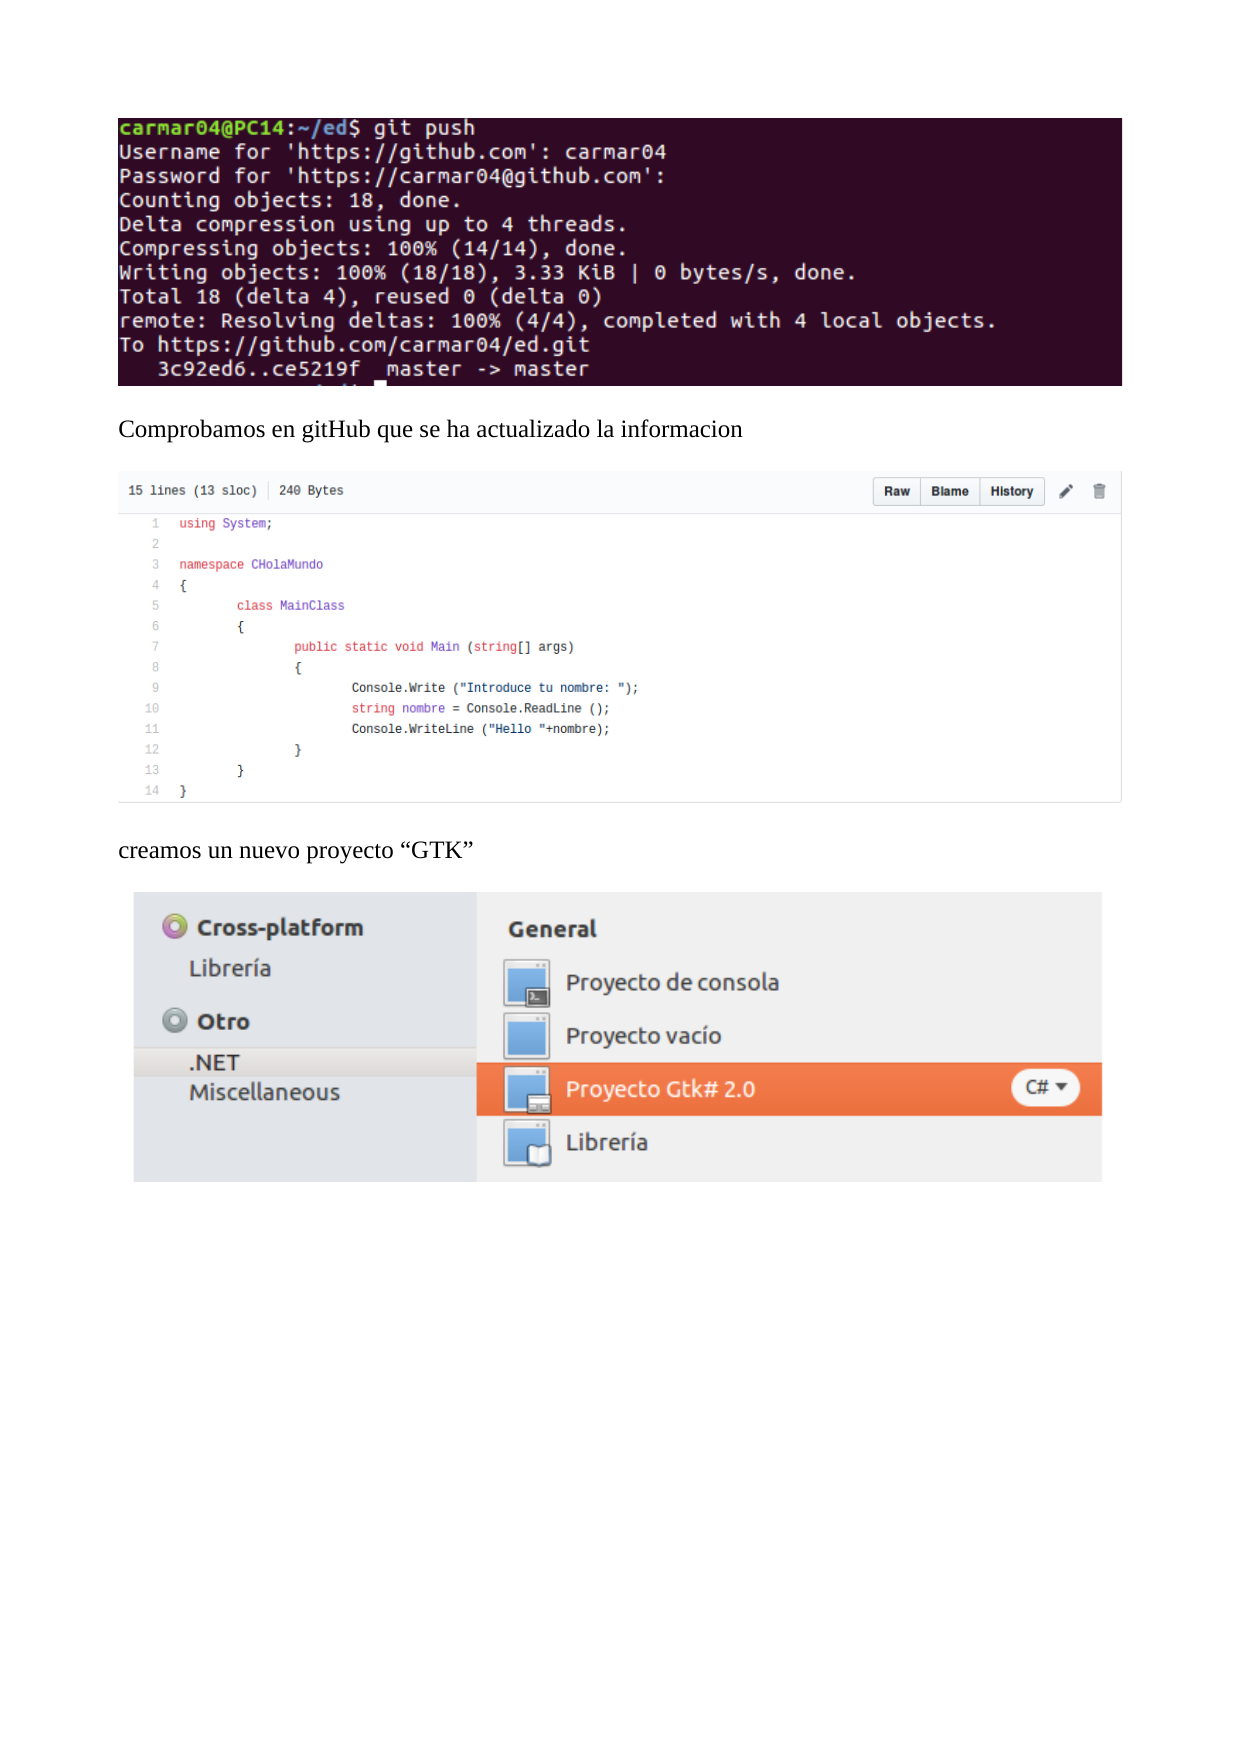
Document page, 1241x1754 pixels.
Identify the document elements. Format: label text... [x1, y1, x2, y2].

picture [118, 471, 1123, 807]
text Comprobamos en gitHub que se ha actualizado la informacion [118, 414, 1122, 443]
picture [118, 118, 1123, 386]
text creamos un nuevo proyecto “GTK” [118, 835, 1122, 864]
picture [133, 892, 1107, 1182]
